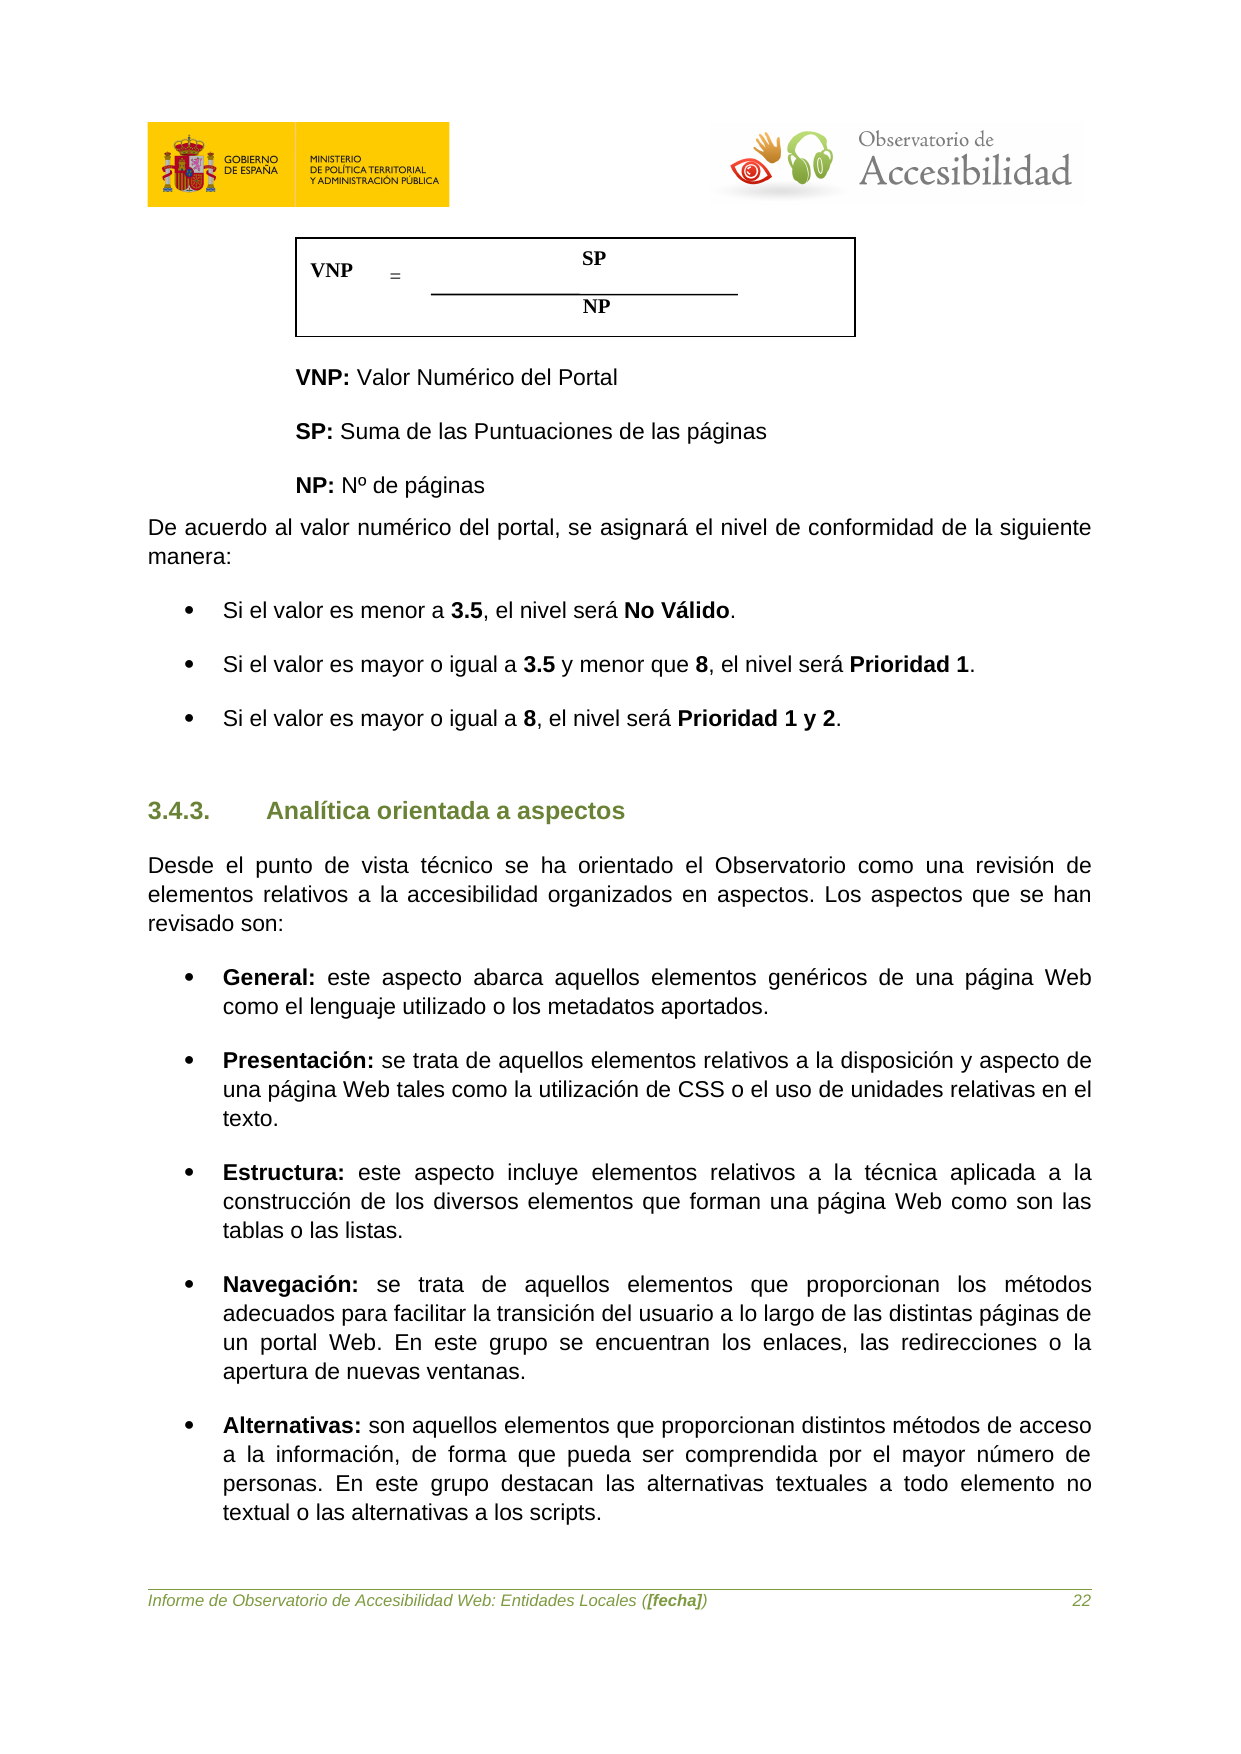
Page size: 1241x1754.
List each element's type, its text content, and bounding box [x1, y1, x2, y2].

list Si el valor es mayor o igual a 3.5 y menor que 8, el nivel será Prioridad 1. [185, 651, 1092, 677]
list Alternativas: son aquellos elementos que proporcionan distintos métodos de acceso a la información, de forma que pueda ser comprendida por el mayor número de personas. En este grupo destacan las alternativas textuales a todo elemento no textual o las alternativas a los scripts. [185, 1412, 1092, 1525]
list Estructura: este aspecto incluye elementos relativos a la técnica aplicada a la construcción de los diversos elementos que forman una página Web como son las tablas o las listas. [185, 1159, 1092, 1243]
text VNP: Valor Numérico del Portal [295, 364, 1092, 391]
list General: este aspecto abarca aquellos elementos genéricos de una página Web como el lenguaje utilizado o los metadatos aportados. [185, 964, 1092, 1020]
text Desde el punto de vista técnico se ha orientado el Observatorio como una revisión de elementos relativos a la accesibilidad organizados en aspectos. Los aspectos que se han revisado son: [148, 852, 1092, 937]
list Analítica orientada a aspectos [148, 796, 1092, 825]
list Navegación: se trata de aquellos elementos que proporcionan los métodos adecuados para facilitar la transición del usuario a lo largo de las distintas páginas de un portal Web. En este grupo se encuentran los enlaces, las redirecciones o la apertura de nuevas ventanas. [185, 1271, 1092, 1384]
text SP: Suma de las Puntuaciones de las páginas [295, 418, 1092, 444]
list Si el valor es mayor o igual a 8, el nivel será Prioridad 1 y 2. [185, 704, 1092, 731]
list Presentación: se trata de aquellos elementos relativos a la disposición y aspecto de una página Web tales como la utilización de CSS o el uso de unidades relativas en el texto. [185, 1047, 1092, 1132]
text NP: Nº de páginas [295, 472, 1092, 498]
list Si el valor es menor a 3.5, el nivel será No Válido. [185, 597, 1092, 623]
text De acuerdo al valor numérico del portal, se asignará el nivel de conformidad de la siguiente manera: [148, 514, 1092, 569]
